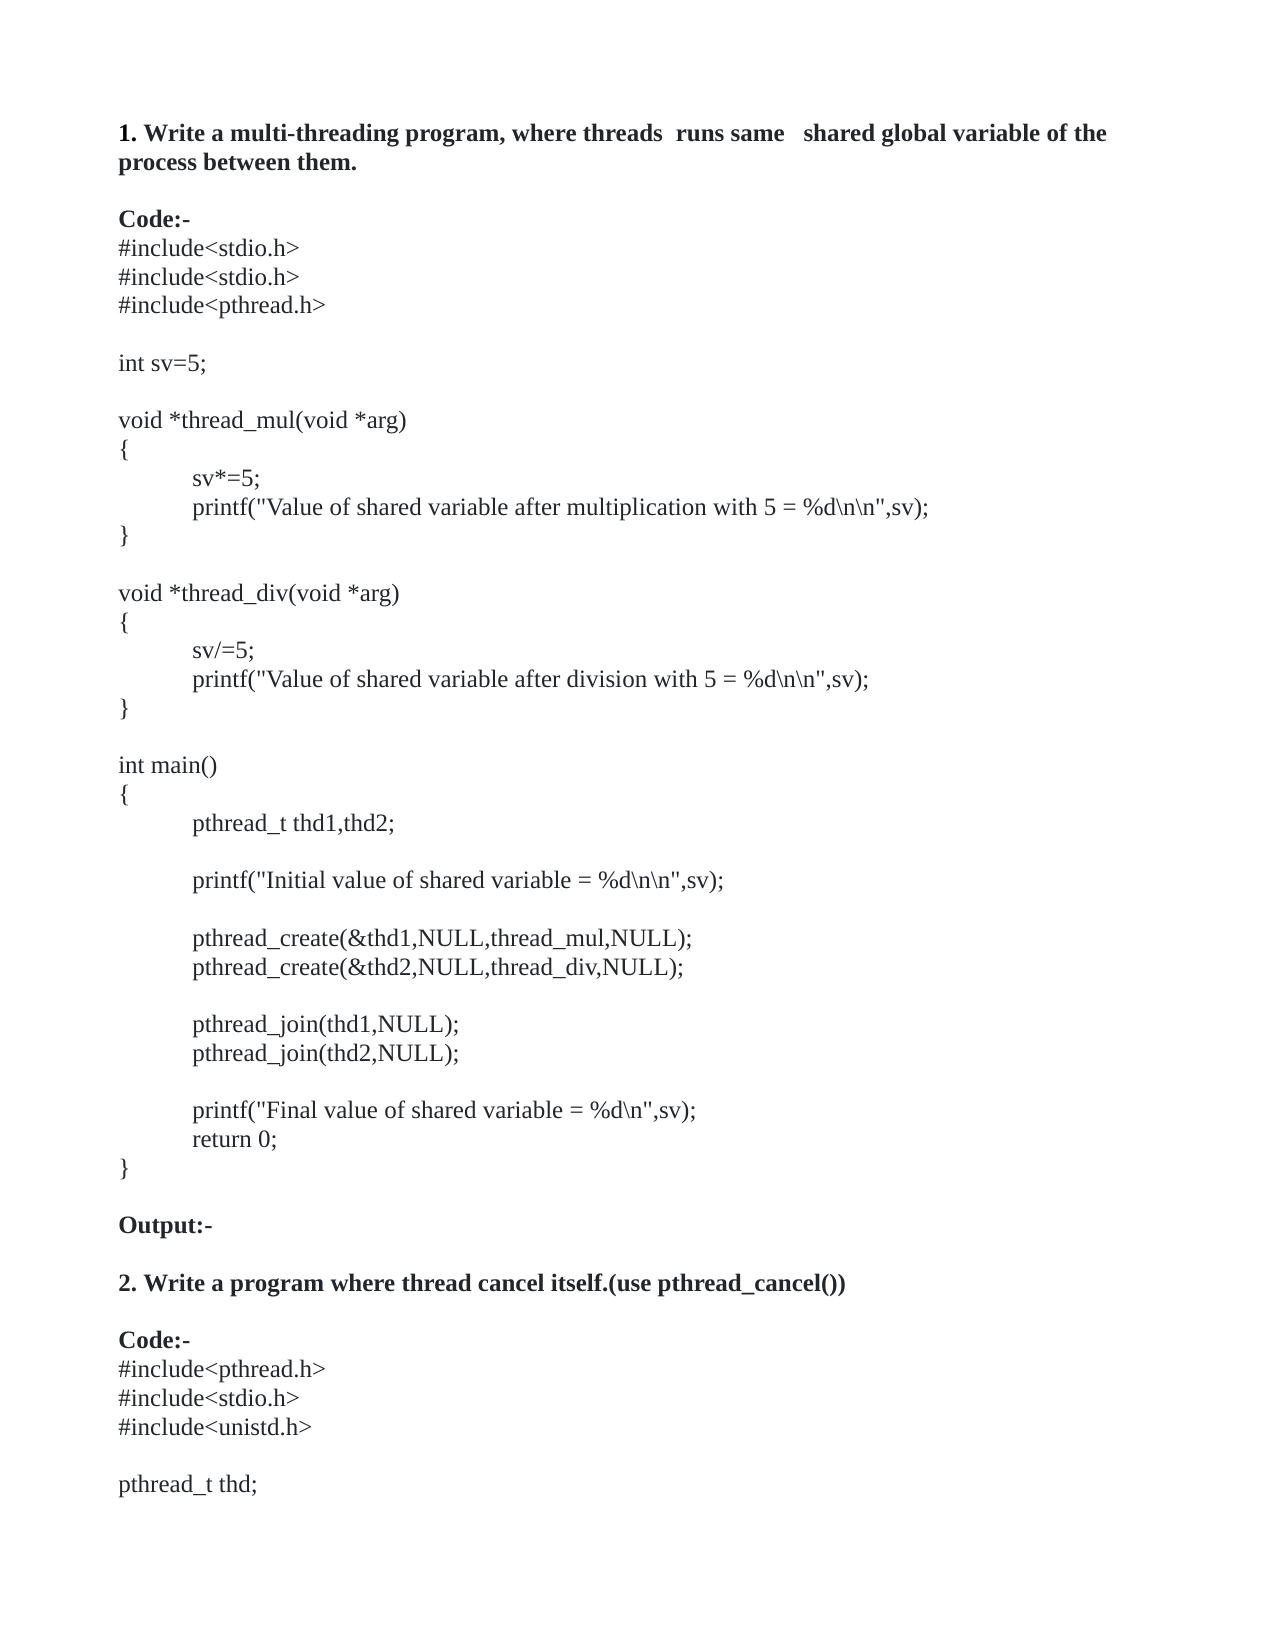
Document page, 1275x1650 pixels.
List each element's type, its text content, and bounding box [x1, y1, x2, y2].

text void *thread_div(void *arg) [118, 578, 1157, 607]
text pthread_join(thd2,NULL); [118, 1038, 1157, 1067]
text sv/=5; [118, 636, 1157, 664]
text pthread_create(&thd2,NULL,thread_div,NULL); [118, 952, 1157, 981]
text Code:- [118, 204, 1157, 233]
text printf("Final value of shared variable = %d\n",sv); [118, 1096, 1157, 1124]
text int main() [118, 751, 1157, 779]
text printf("Value of shared variable after division with 5 = %d\n\n",sv); [118, 664, 1157, 693]
text pthread_t thd; [118, 1469, 1157, 1498]
text int sv=5; [118, 348, 1157, 377]
text } [118, 521, 1157, 549]
text printf("Initial value of shared variable = %d\n\n",sv); [118, 866, 1157, 894]
text pthread_create(&thd1,NULL,thread_mul,NULL); [118, 923, 1157, 952]
text #include<pthread.h> [118, 1354, 1157, 1383]
text pthread_t thd1,thd2; [118, 808, 1157, 837]
text 1. Write a multi-threading program, where threads runs same shared global variable of the process between them. [118, 118, 1157, 176]
text { [118, 607, 1157, 636]
text #include<stdio.h> [118, 233, 1157, 262]
text #include<stdio.h> [118, 262, 1157, 291]
text pthread_join(thd1,NULL); [118, 1009, 1157, 1038]
text sv*=5; [118, 463, 1157, 492]
text } [118, 693, 1157, 722]
text Output:- [118, 1211, 1157, 1239]
text { [118, 434, 1157, 463]
text 2. Write a program where thread cancel itself.(use pthread_cancel()) [118, 1268, 1157, 1297]
text Code:- [118, 1326, 1157, 1354]
text printf("Value of shared variable after multiplication with 5 = %d\n\n",sv); [118, 492, 1157, 521]
text #include<pthread.h> [118, 291, 1157, 319]
text #include<stdio.h> [118, 1383, 1157, 1412]
text return 0; [118, 1124, 1157, 1153]
text { [118, 779, 1157, 808]
text void *thread_mul(void *arg) [118, 406, 1157, 434]
text #include<unistd.h> [118, 1412, 1157, 1441]
text } [118, 1153, 1157, 1182]
